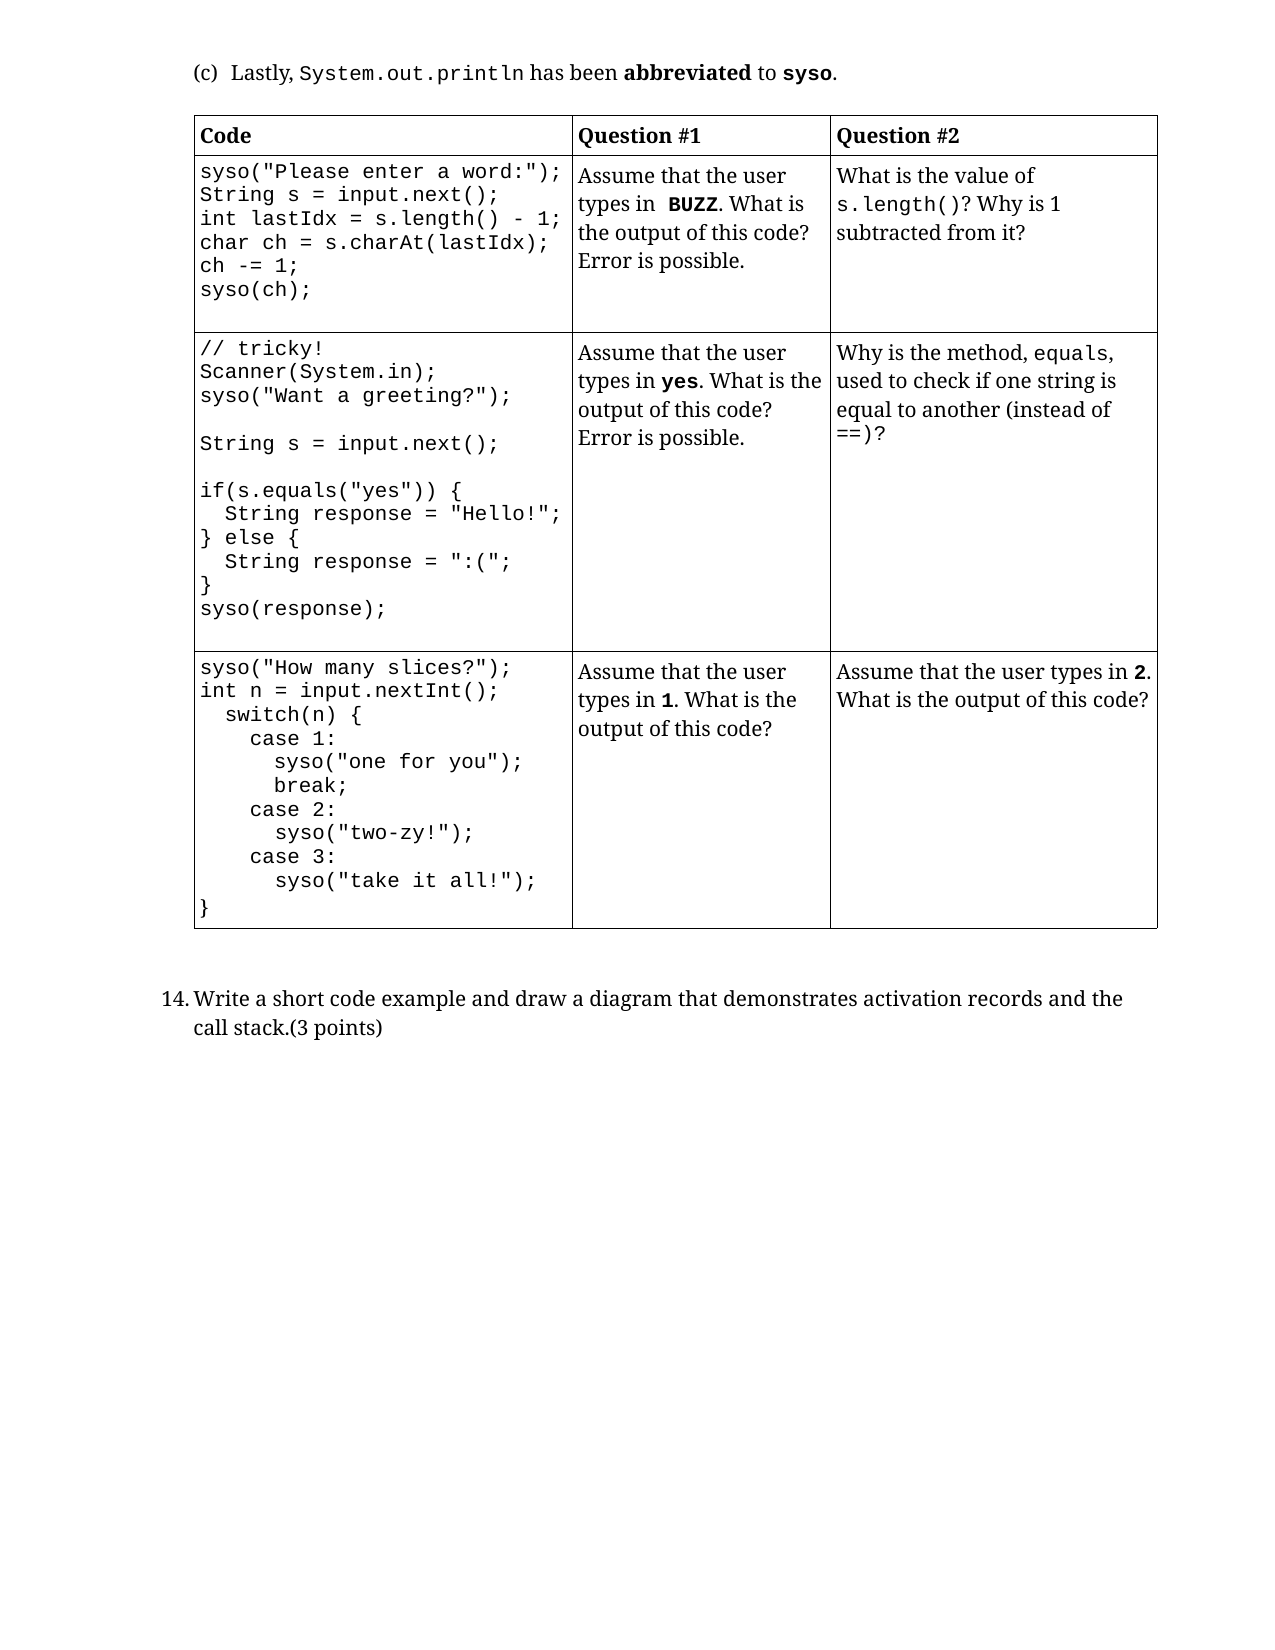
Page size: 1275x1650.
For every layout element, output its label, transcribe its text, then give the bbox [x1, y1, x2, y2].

table_header Question #1 [573, 116, 830, 155]
table_cell Assume that the user types in yes. What is the output of this code? Error is possible. [573, 333, 830, 651]
table_cell Assume that the user types in 1. What is the output of this code? [573, 652, 830, 927]
table_cell What is the value of s.length()? Why is 1 subtracted from it? [831, 156, 1157, 332]
table_cell syso("How many slices?"); int n = input.nextInt(); switch(n) { case 1: syso("one for you"); break; case 2: syso("two-zy!"); case 3: syso("take it all!"); } [195, 652, 572, 927]
table_cell // tricky! Scanner(System.in); syso("Want a greeting?"); String s = input.next(); if(s.equals("yes")) { String response = "Hello!"; } else { String response = ":("; } syso(response); [195, 333, 572, 651]
list Write a short code example and draw a diagram that demonstrates activation records and the call stack.(3 points) [156, 984, 1157, 1041]
table_cell Assume that the user types in 2. What is the output of this code? [831, 652, 1157, 927]
table_cell Why is the method, equals, used to check if one string is equal to another (instead of ==)? [831, 333, 1157, 651]
table_cell syso("Please enter a word:"); String s = input.next(); int lastIdx = s.length() - 1; char ch = s.charAt(lastIdx); ch -= 1; syso(ch); [195, 156, 572, 332]
table_header Question #2 [831, 116, 1157, 155]
table_header Code [195, 116, 572, 155]
table_cell Assume that the user types in BUZZ. What is the output of this code? Error is possible. [573, 156, 830, 332]
list Lastly, System.out.println has been abbreviated to syso. [193, 58, 1157, 115]
